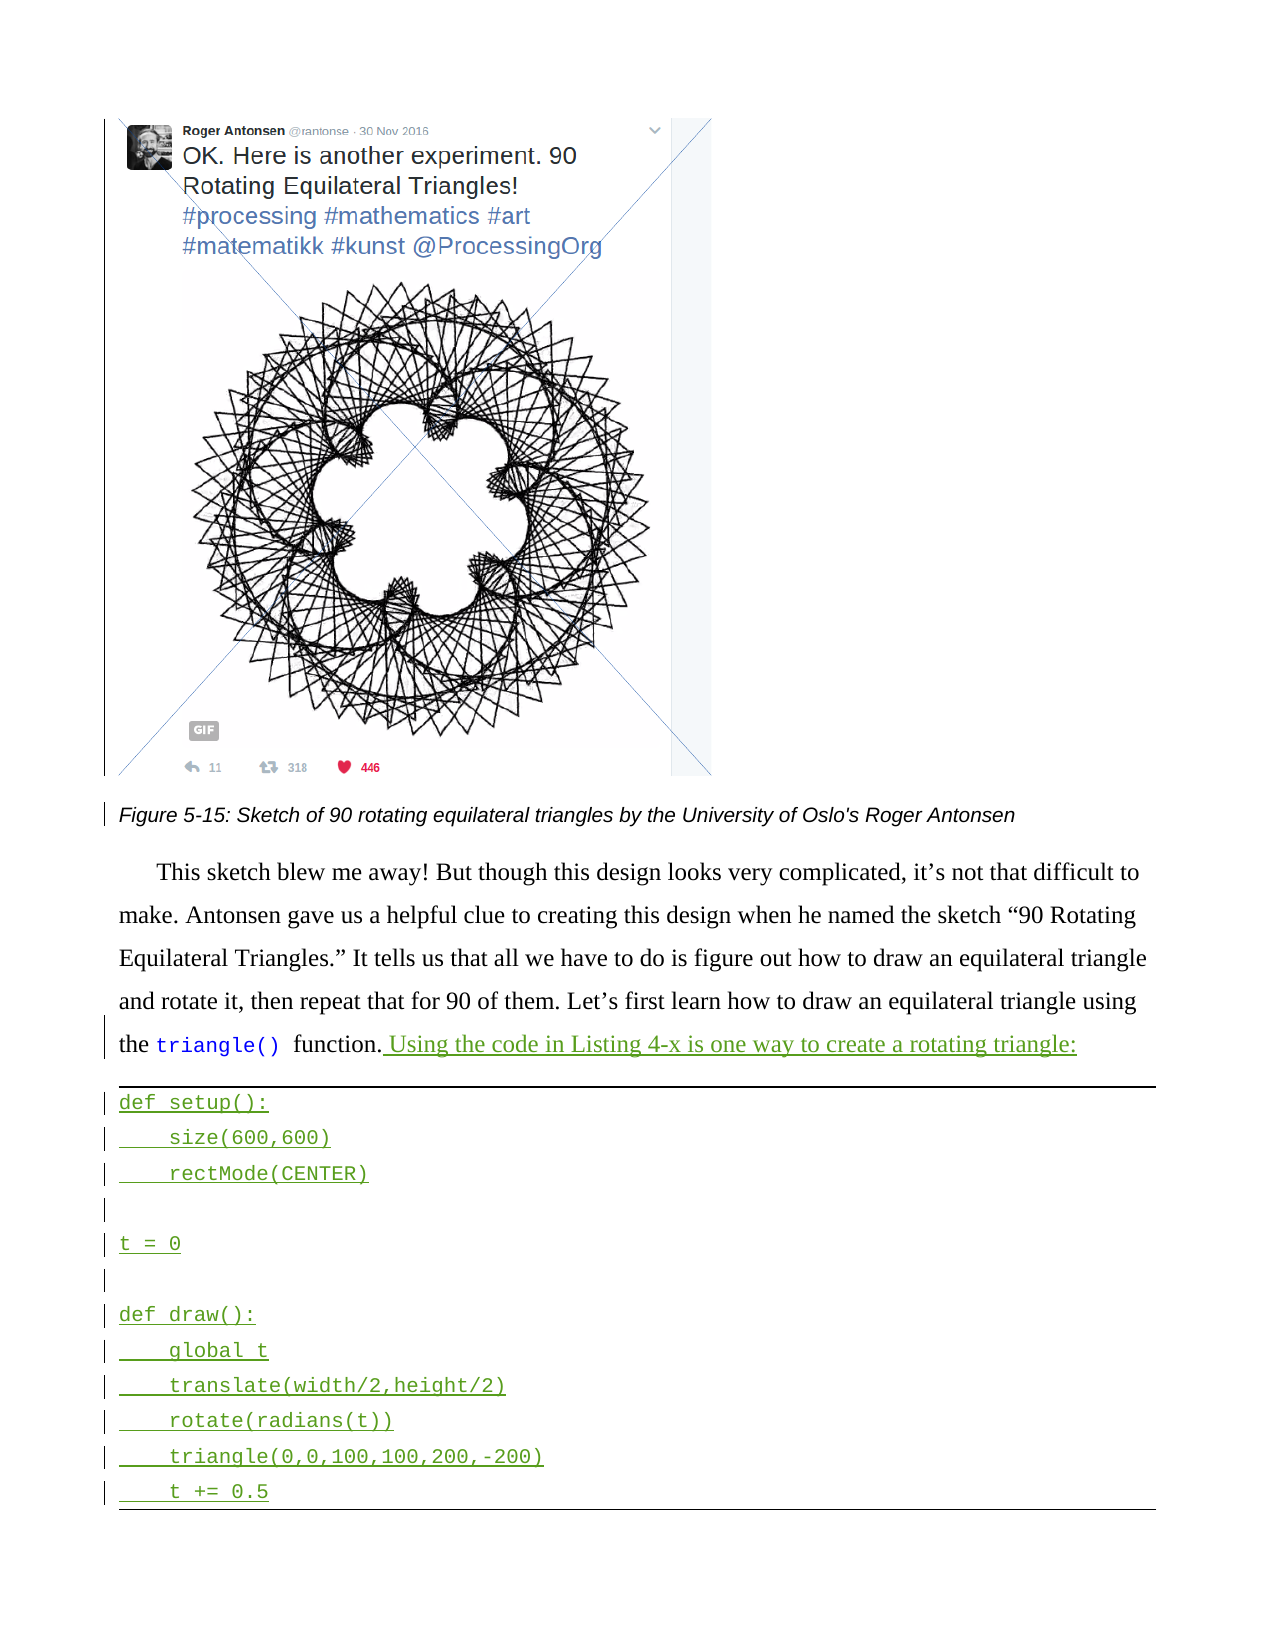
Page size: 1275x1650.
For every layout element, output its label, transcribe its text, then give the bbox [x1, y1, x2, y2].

text global t [118, 1339, 1156, 1363]
picture [120, 118, 710, 445]
text t += 0.5 [118, 1481, 1156, 1510]
text triangle(0,0,100,100,200,-200) [118, 1446, 1156, 1469]
text Figure 5-15: Sketch of 90 rotating equilateral triangles by the University of Oslo's Roger Antonsen [118, 802, 1156, 826]
text def draw(): [118, 1304, 1156, 1328]
text def setup(): [118, 1087, 1156, 1115]
text rotate(radians(t)) [118, 1410, 1156, 1434]
text t = 0 [118, 1233, 1156, 1257]
text rectMode(CENTER) [118, 1162, 1156, 1186]
picture [120, 449, 710, 776]
picture [416, 120, 712, 774]
text This sketch blew me away! But though this design looks very complicated, it’s not that difficult to make. Antonsen gave us a helpful clue to creating this design when he named the sketch “90 Rotating Equilateral Triangles.” It tells us that all we have to do is figure out how to draw an equilateral triangle and rotate it, then repeat that for 90 of them. Let’s first learn how to draw an equilateral triangle using the triangle() function. Using the code in Listing 4-x is one way to create a rotating triangle: [118, 857, 1156, 1059]
picture [118, 120, 413, 774]
text size(600,600) [118, 1127, 1156, 1151]
text translate(width/2,height/2) [118, 1375, 1156, 1399]
